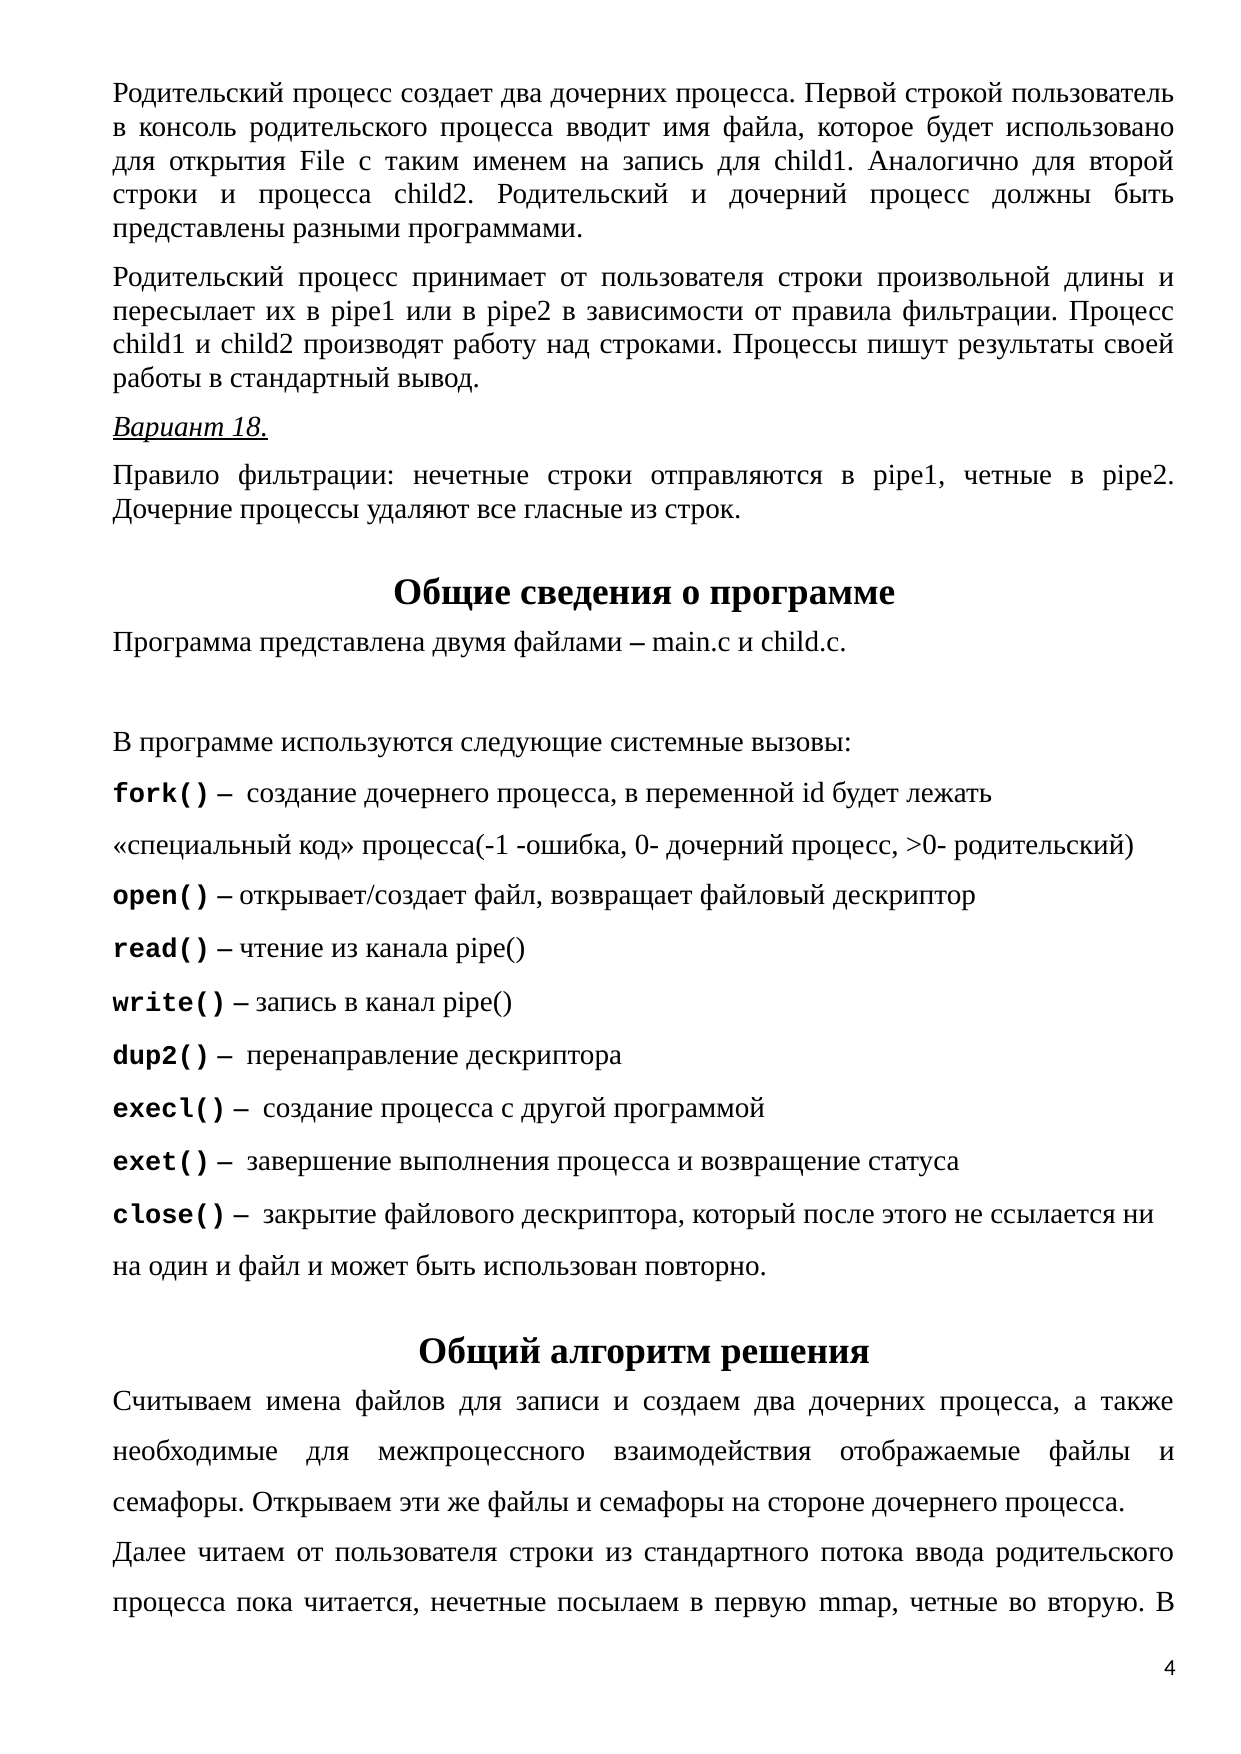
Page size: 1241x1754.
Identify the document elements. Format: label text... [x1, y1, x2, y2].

text read() – чтение из канала pipe() [112, 931, 1176, 966]
text dup2() – перенаправление дескриптора [112, 1037, 1176, 1072]
subtitle Общие сведения о программе [112, 569, 1176, 612]
subtitle Общий алгоритм решения [112, 1328, 1176, 1371]
text exet() – завершение выполнения процесса и возвращение статуса [112, 1143, 1176, 1178]
text Родительский процесс принимает от пользователя строки произвольной длины и пересылает их в pipe1 или в pipe2 в зависимости от правила фильтрации. Процесс child1 и child2 производят работу над строками. Процессы пишут результаты своей работы в стандартный вывод. [112, 259, 1176, 394]
text close() – закрытие файлового дескриптора, который после этого не ссылается ни на один и файл и может быть использован повторно. [112, 1196, 1176, 1282]
text write() – запись в канал pipe() [112, 984, 1176, 1019]
text Считываем имена файлов для записи и создаем два дочерних процесса, а также необходимые для межпроцессного взаимодействия отображаемые файлы и семафоры. Открываем эти же файлы и семафоры на стороне дочернего процесса. [112, 1383, 1176, 1517]
text fork() – создание дочернего процесса, в переменной id будет лежать «специальный код» процесса(-1 -ошибка, 0- дочерний процесс, >0- родительский) [112, 775, 1176, 861]
text Программа представлена двумя файлами – main.c и child.c. [112, 624, 1176, 657]
text Далее читаем от пользователя строки из стандартного потока ввода родительского процесса пока читается, нечетные посылаем в первую mmap, четные во вторую. В [112, 1534, 1176, 1618]
text Вариант 18. [112, 409, 1176, 442]
text open() – открывает/создает файл, возвращает файловый дескриптор [112, 877, 1176, 913]
text В программе используются следующие системные вызовы: [112, 724, 1176, 758]
text Правило фильтрации: нечетные строки отправляются в pipe1, четные в pipe2. Дочерние процессы удаляют все гласные из строк. [112, 457, 1176, 525]
text Родительский процесс создает два дочерних процесса. Первой строкой пользователь в консоль родительского процесса вводит имя файла, которое будет использовано для открытия File с таким именем на запись для child1. Аналогично для второй строки и процесса child2. Родительский и дочерний процесс должны быть представлены разными программами. [112, 75, 1176, 244]
text execl() – создание процесса с другой программой [112, 1090, 1176, 1125]
